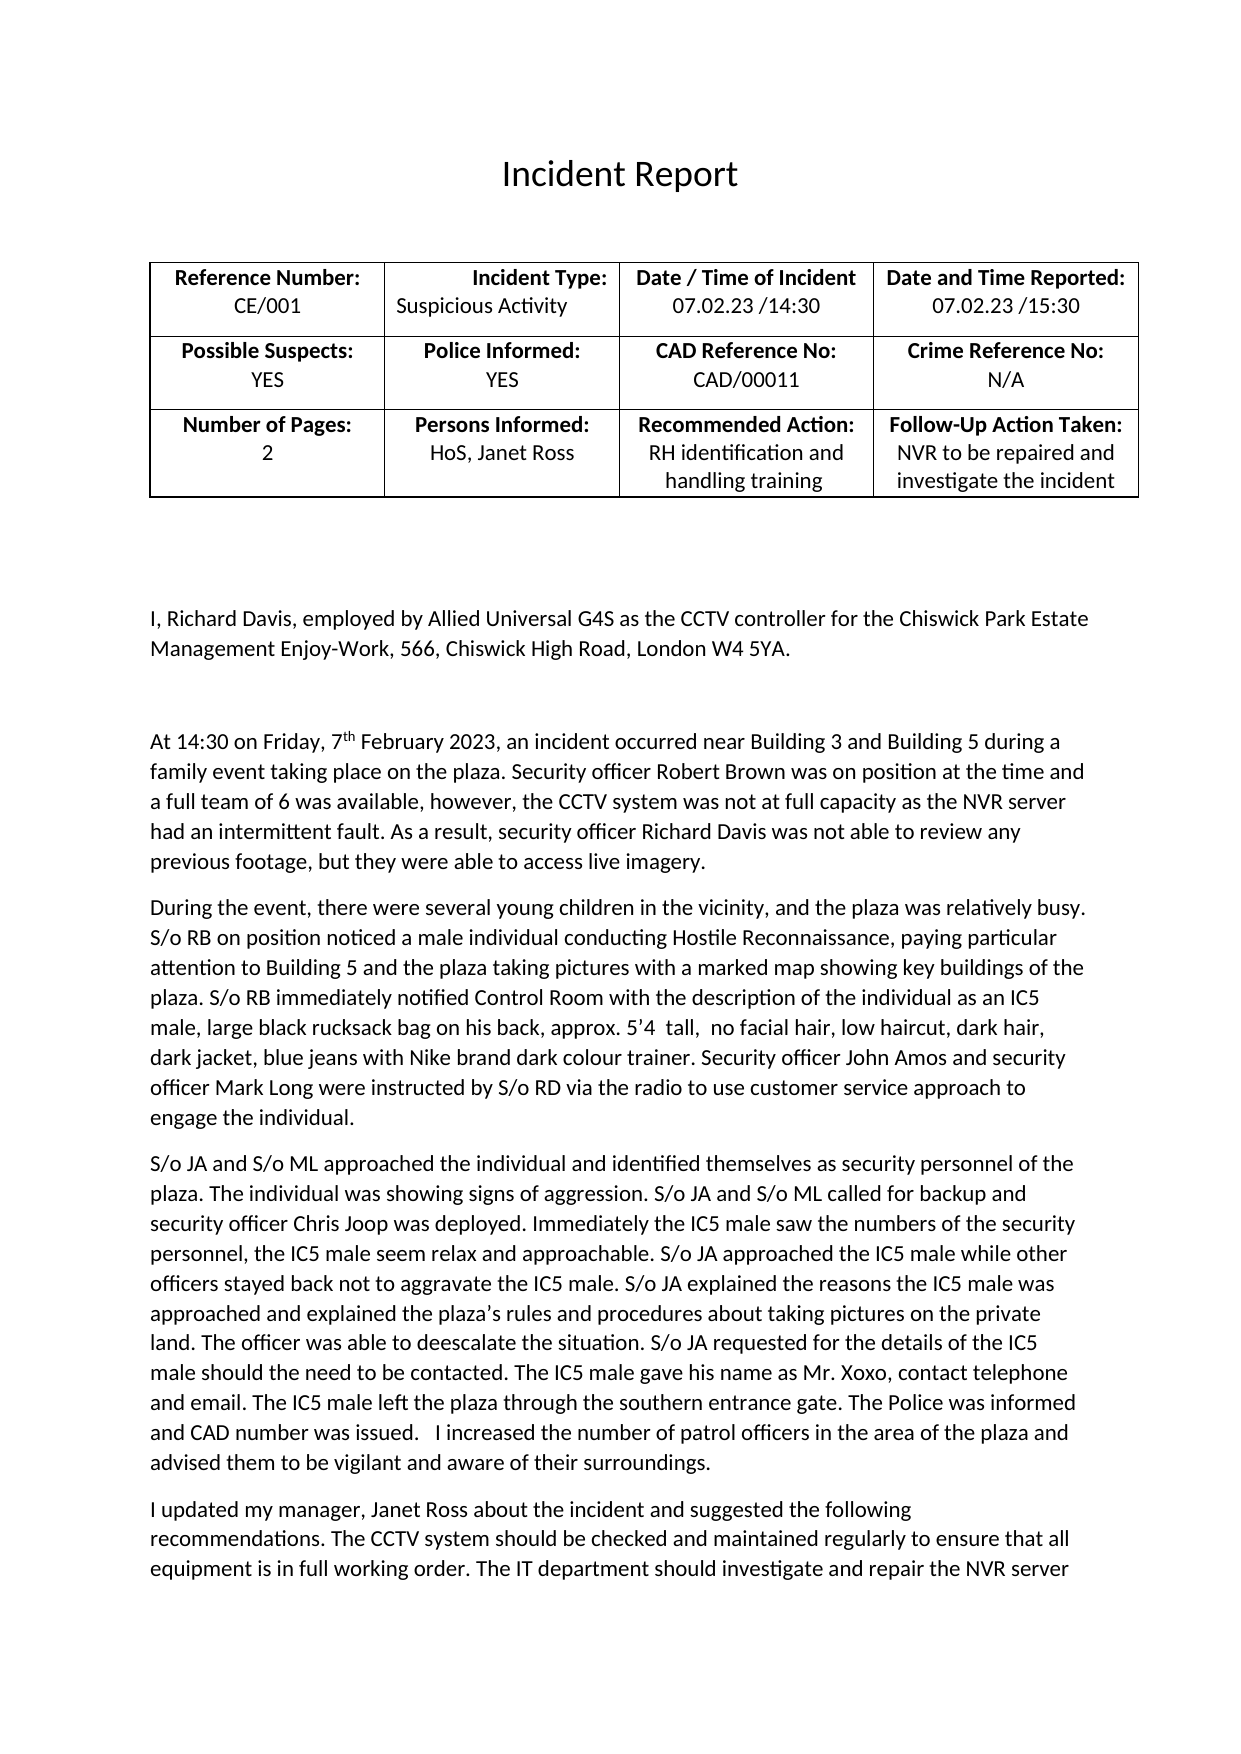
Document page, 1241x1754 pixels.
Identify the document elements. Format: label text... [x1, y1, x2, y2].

table_header Reference Number: CE/001 [151, 263, 384, 336]
table_header Date / Time of Incident 07.02.23 /14:30 [620, 263, 873, 336]
table_cell CAD Reference No: CAD/00011 [620, 337, 873, 409]
table_cell Crime Reference No: N/A [874, 337, 1138, 409]
table_cell Possible Suspects: YES [151, 337, 384, 409]
table_cell Persons Informed: HoS, Janet Ross [385, 410, 619, 496]
text S/o JA and S/o ML approached the individual and identified themselves as security personnel of the plaza. The individual was showing signs of aggression. S/o JA and S/o ML called for backup and security officer Chris Joop was deployed. Immediately the IC5 male saw the numbers of the security personnel, the IC5 male seem relax and approachable. S/o JA approached the IC5 male while other officers stayed back not to aggravate the IC5 male. S/o JA explained the reasons the IC5 male was approached and explained the plaza’s rules and procedures about taking pictures on the private land. The officer was able to deescalate the situation. S/o JA requested for the details of the IC5 male should the need to be contacted. The IC5 male gave his name as Mr. Xoxo, contact telephone and email. The IC5 male left the plaza through the southern entrance gate. The Police was informed and CAD number was issued. I increased the number of patrol officers in the area of the plaza and advised them to be vigilant and aware of their surroundings. [150, 1149, 1090, 1476]
text I, Richard Davis, employed by Allied Universal G4S as the CCTV controller for the Chiswick Park Estate Management Enjoy-Work, 566, Chiswick High Road, London W4 5YA. [150, 604, 1090, 662]
text I updated my manager, Janet Ross about the incident and suggested the following recommendations. The CCTV system should be checked and maintained regularly to ensure that all equipment is in full working order. The IT department should investigate and repair the NVR server [150, 1495, 1090, 1582]
text Incident Report [150, 150, 1090, 196]
text At 14:30 on Friday, 7th February 2023, an incident occurred near Building 3 and Building 5 during a family event taking place on the plaza. Security officer Robert Brown was on position at the time and a full team of 6 was available, however, the CCTV system was not at full capacity as the NVR server had an intermittent fault. As a result, security officer Richard Davis was not able to review any previous footage, but they were able to access live imagery. [150, 727, 1090, 875]
text During the event, there were several young children in the vicinity, and the plaza was relatively busy. S/o RB on position noticed a male individual conducting Hostile Reconnaissance, paying particular attention to Building 5 and the plaza taking pictures with a marked map showing key buildings of the plaza. S/o RB immediately notified Control Room with the description of the individual as an IC5 male, large black rucksack bag on his back, approx. 5’4 tall, no facial hair, low haircut, dark hair, dark jacket, blue jeans with Nike brand dark colour trainer. Security officer John Amos and security officer Mark Long were instructed by S/o RD via the radio to use customer service approach to engage the individual. [150, 893, 1090, 1131]
table_cell Number of Pages: 2 [151, 410, 384, 496]
table_header Incident Type: Suspicious Activity [385, 263, 619, 336]
table_cell Recommended Action: RH identification and handling training [620, 410, 873, 496]
table_cell Police Informed: YES [385, 337, 619, 409]
table_header Date and Time Reported: 07.02.23 /15:30 [874, 263, 1138, 336]
table_cell Follow-Up Action Taken: NVR to be repaired and investigate the incident [874, 410, 1138, 496]
